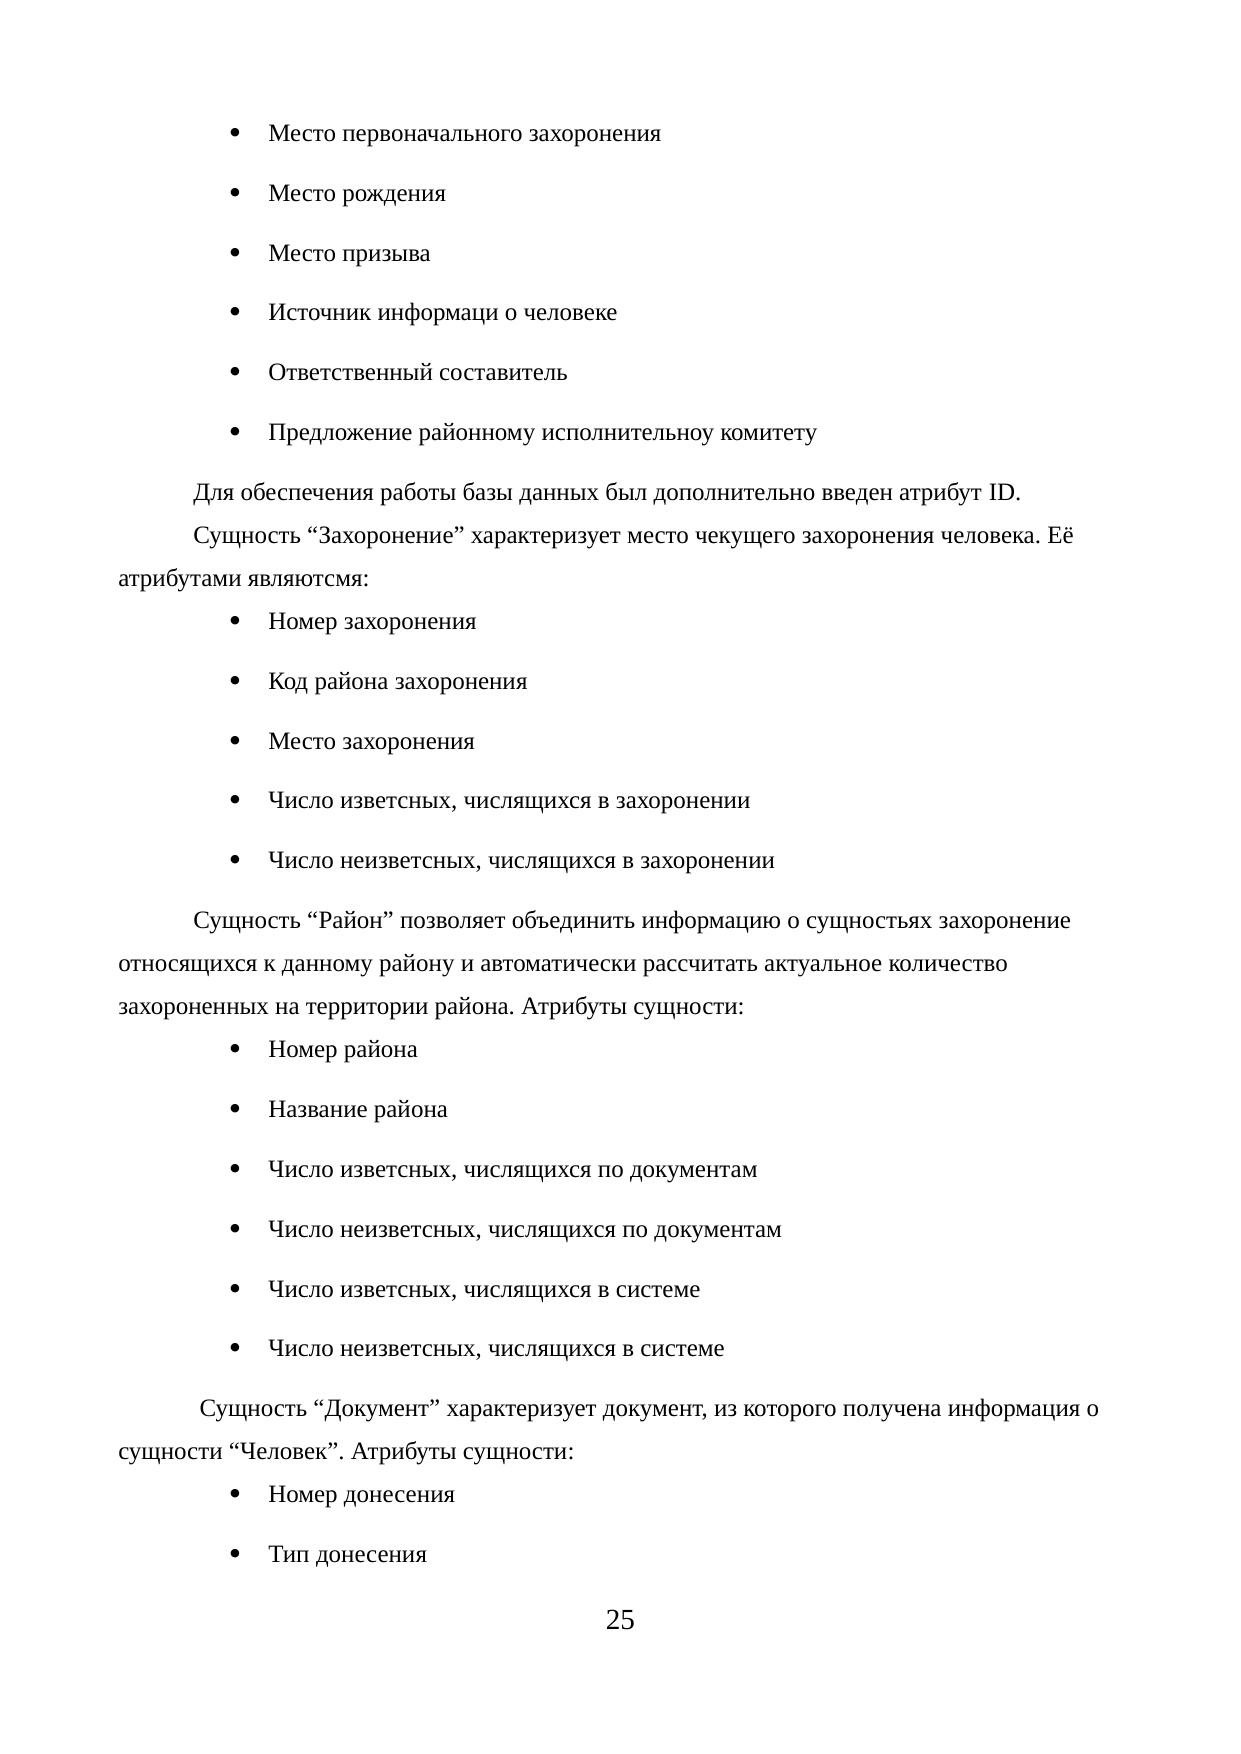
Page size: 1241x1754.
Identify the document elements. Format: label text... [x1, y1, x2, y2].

list Номер захоронения [231, 606, 1122, 635]
list Номер района [231, 1034, 1122, 1063]
list Тип донесения [231, 1539, 1122, 1568]
list Название района [231, 1094, 1122, 1123]
text Сущность “Район” позволяет объединить информацию о сущностьях захоронение относящихся к данному району и автоматически рассчитать актуальное количество захороненных на территории района. Атрибуты сущности: [118, 905, 1122, 1020]
list Место первоначального захоронения [231, 118, 1122, 147]
list Число неизветсных, числящихся в захоронении [231, 845, 1122, 874]
text Сущность “Документ” характеризует документ, из которого получена информация о сущности “Человек”. Атрибуты сущности: [118, 1393, 1122, 1465]
list Источник информаци о человеке [231, 297, 1122, 326]
text Для обеспечения работы базы данных был дополнительно введен атрибут ID. [118, 477, 1122, 506]
text Сущность “Захоронение” характеризует место чекущего захоронения человека. Её атрибутами являютсмя: [118, 520, 1122, 592]
list Место призыва [231, 238, 1122, 266]
list Число изветсных, числящихся в системе [231, 1274, 1122, 1302]
list Код района захоронения [231, 666, 1122, 695]
list Число изветсных, числящихся по документам [231, 1154, 1122, 1183]
list Ответственный составитель [231, 357, 1122, 386]
list Место захоронения [231, 726, 1122, 754]
list Число изветсных, числящихся в захоронении [231, 786, 1122, 814]
list Число неизветсных, числящихся по документам [231, 1214, 1122, 1243]
list Номер донесения [231, 1479, 1122, 1508]
list Число неизветсных, числящихся в системе [231, 1333, 1122, 1362]
list Место рождения [231, 178, 1122, 207]
list Предложение районному исполнительноу комитету [231, 417, 1122, 446]
